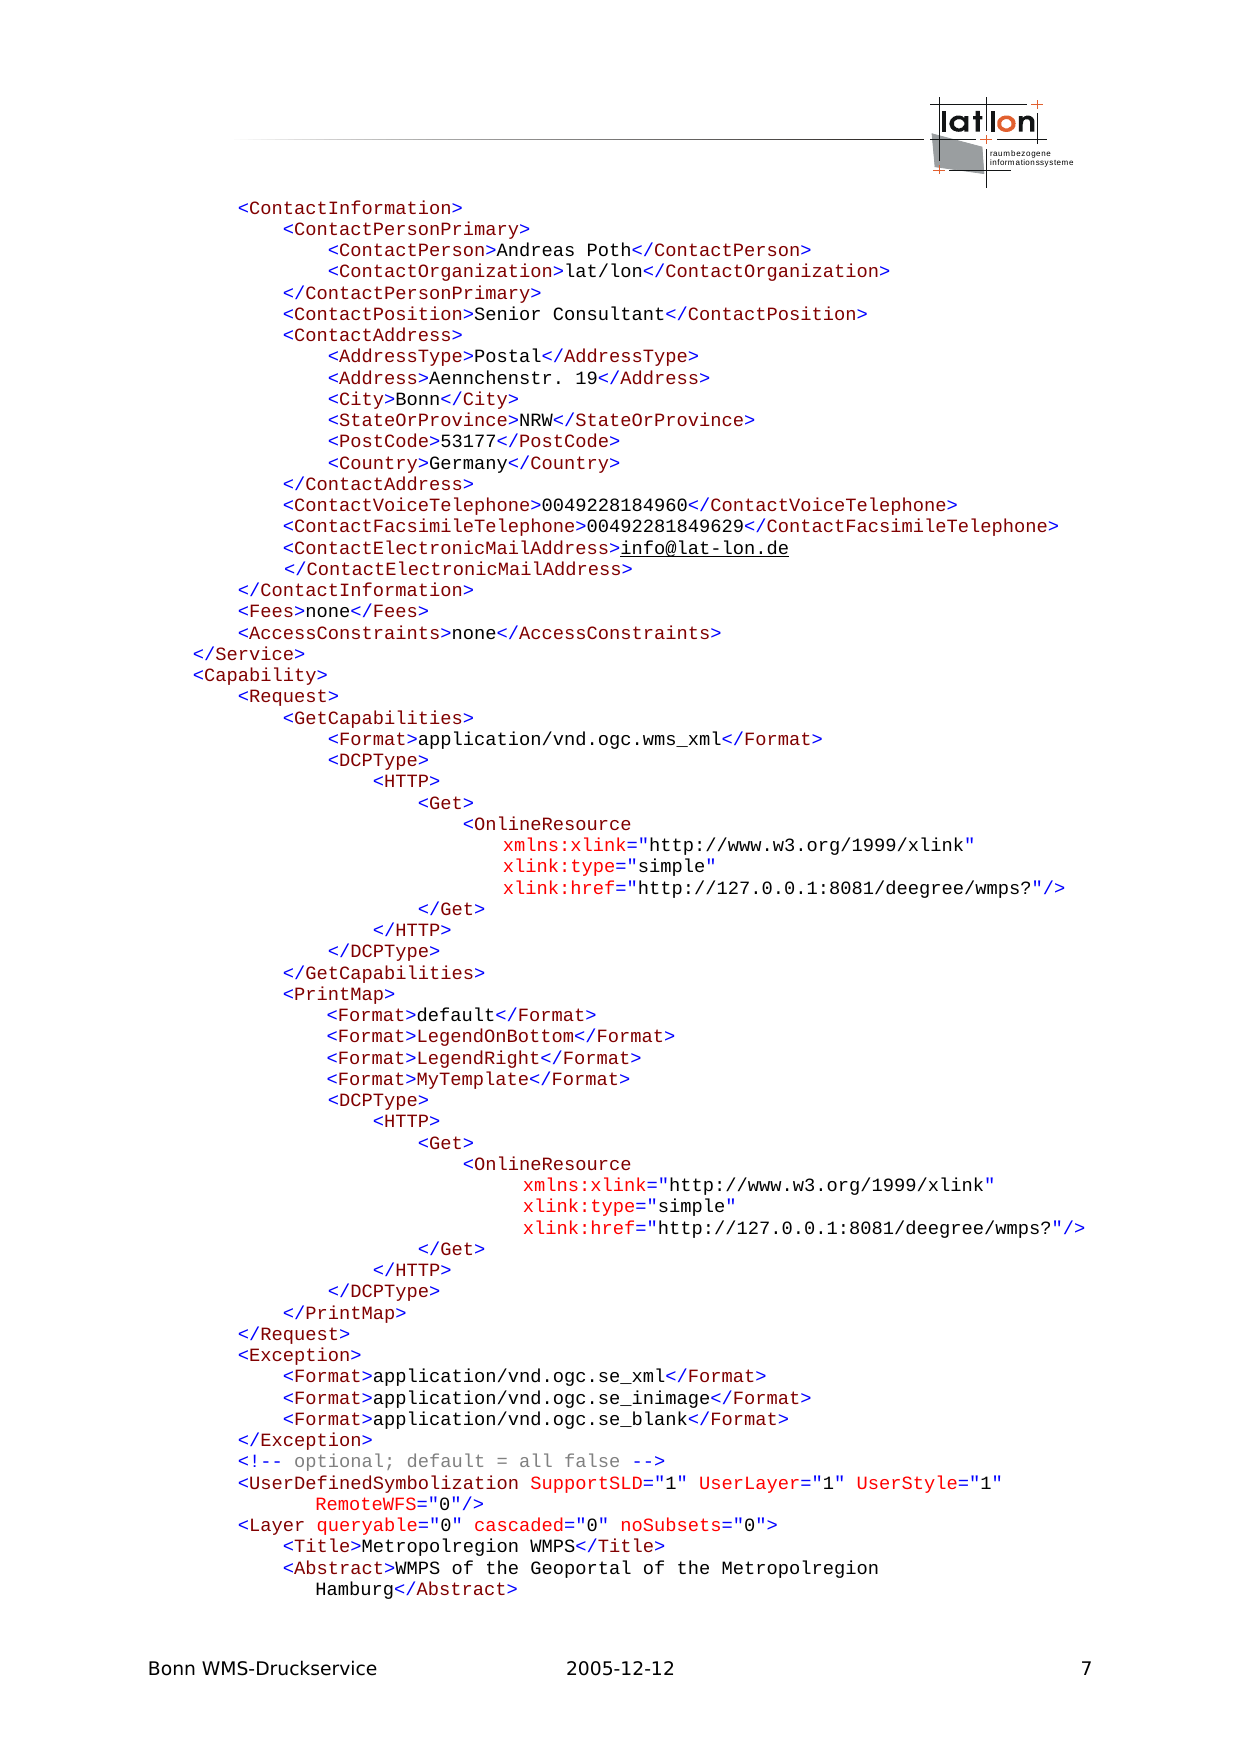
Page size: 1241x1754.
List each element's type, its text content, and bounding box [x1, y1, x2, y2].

text <ContactFacsimileTelephone>00492281849629</ContactFacsimileTelephone> [148, 517, 1092, 538]
text </GetCapabilities> [148, 963, 1092, 985]
text <ContactAddress> [148, 326, 1092, 347]
text </DCPType> [148, 942, 1092, 963]
text <OnlineResource [148, 815, 1092, 836]
text <Layer queryable="0" cascaded="0" noSubsets="0"> [148, 1516, 1092, 1537]
text <Title>Metropolregion WMPS</Title> [148, 1537, 1092, 1558]
text </ContactAddress> [148, 475, 1092, 496]
text </Request> [148, 1325, 1092, 1346]
text </Exception> [148, 1431, 1092, 1452]
text </PrintMap> [148, 1303, 1092, 1325]
text </HTTP> [148, 1261, 1092, 1282]
text <UserDefinedSymbolization SupportSLD="1" UserLayer="1" UserStyle="1" [148, 1473, 1092, 1495]
text Hamburg</Abstract> [148, 1580, 1092, 1601]
text <!-- optional; default = all false --> [148, 1452, 1092, 1473]
text <OnlineResource [148, 1155, 1092, 1176]
text <StateOrProvince>NRW</StateOrProvince> [148, 411, 1092, 432]
text <Format>application/vnd.ogc.se_blank</Format> [148, 1410, 1092, 1431]
text <AccessConstraints>none</AccessConstraints> [148, 623, 1092, 645]
text </ContactElectronicMailAddress> [148, 560, 1092, 581]
text </Get> [148, 1240, 1092, 1261]
text <ContactInformation> [148, 198, 1092, 220]
text <DCPType> [148, 1091, 1092, 1112]
text </Service> [148, 645, 1092, 666]
text <HTTP> [148, 772, 1092, 793]
text <Get> [148, 1133, 1092, 1155]
text <Format>LegendOnBottom</Format> [148, 1027, 1092, 1048]
text <Format>application/vnd.ogc.se_inimage</Format> [148, 1388, 1092, 1410]
text <ContactPersonPrimary> [148, 220, 1092, 241]
text xlink:href="http://127.0.0.1:8081/deegree/wmps?"/> [148, 878, 1092, 900]
text xmlns:xlink="http://www.w3.org/1999/xlink" [148, 836, 1092, 857]
text <Abstract>WMPS of the Geoportal of the Metropolregion [148, 1558, 1092, 1580]
text <HTTP> [148, 1112, 1092, 1133]
text <ContactElectronicMailAddress>info@lat-lon.de [148, 538, 1092, 560]
text <DCPType> [148, 751, 1092, 772]
text <Country>Germany</Country> [148, 453, 1092, 475]
text xlink:href="http://127.0.0.1:8081/deegree/wmps?"/> [148, 1218, 1092, 1240]
text RemoteWFS="0"/> [148, 1495, 1092, 1516]
text <City>Bonn</City> [148, 390, 1092, 411]
text <Address>Aennchenstr. 19</Address> [148, 368, 1092, 390]
text <Capability> [148, 666, 1092, 687]
text </Get> [148, 900, 1092, 921]
text </DCPType> [148, 1282, 1092, 1303]
text <Format>default</Format> [148, 1006, 1092, 1027]
text <Format>MyTemplate</Format> [148, 1070, 1092, 1091]
text </ContactInformation> [148, 581, 1092, 602]
text <ContactPerson>Andreas Poth</ContactPerson> [148, 241, 1092, 262]
text <Format>LegendRight</Format> [148, 1048, 1092, 1070]
text <ContactVoiceTelephone>0049228184960</ContactVoiceTelephone> [148, 496, 1092, 517]
text <ContactPosition>Senior Consultant</ContactPosition> [148, 305, 1092, 326]
text xmlns:xlink="http://www.w3.org/1999/xlink" [148, 1176, 1092, 1197]
text <AddressType>Postal</AddressType> [148, 347, 1092, 368]
text </HTTP> [148, 921, 1092, 942]
text <Format>application/vnd.ogc.wms_xml</Format> [148, 730, 1092, 751]
text <Exception> [148, 1346, 1092, 1367]
text <PostCode>53177</PostCode> [148, 432, 1092, 453]
text <ContactOrganization>lat/lon</ContactOrganization> [148, 262, 1092, 283]
text </ContactPersonPrimary> [148, 283, 1092, 305]
text <Get> [148, 793, 1092, 815]
text xlink:type="simple" [148, 857, 1092, 878]
text <Format>application/vnd.ogc.se_xml</Format> [148, 1367, 1092, 1388]
text <Request> [148, 687, 1092, 708]
text xlink:type="simple" [148, 1197, 1092, 1218]
text <Fees>none</Fees> [148, 602, 1092, 623]
text <GetCapabilities> [148, 708, 1092, 730]
text <PrintMap> [148, 985, 1092, 1006]
